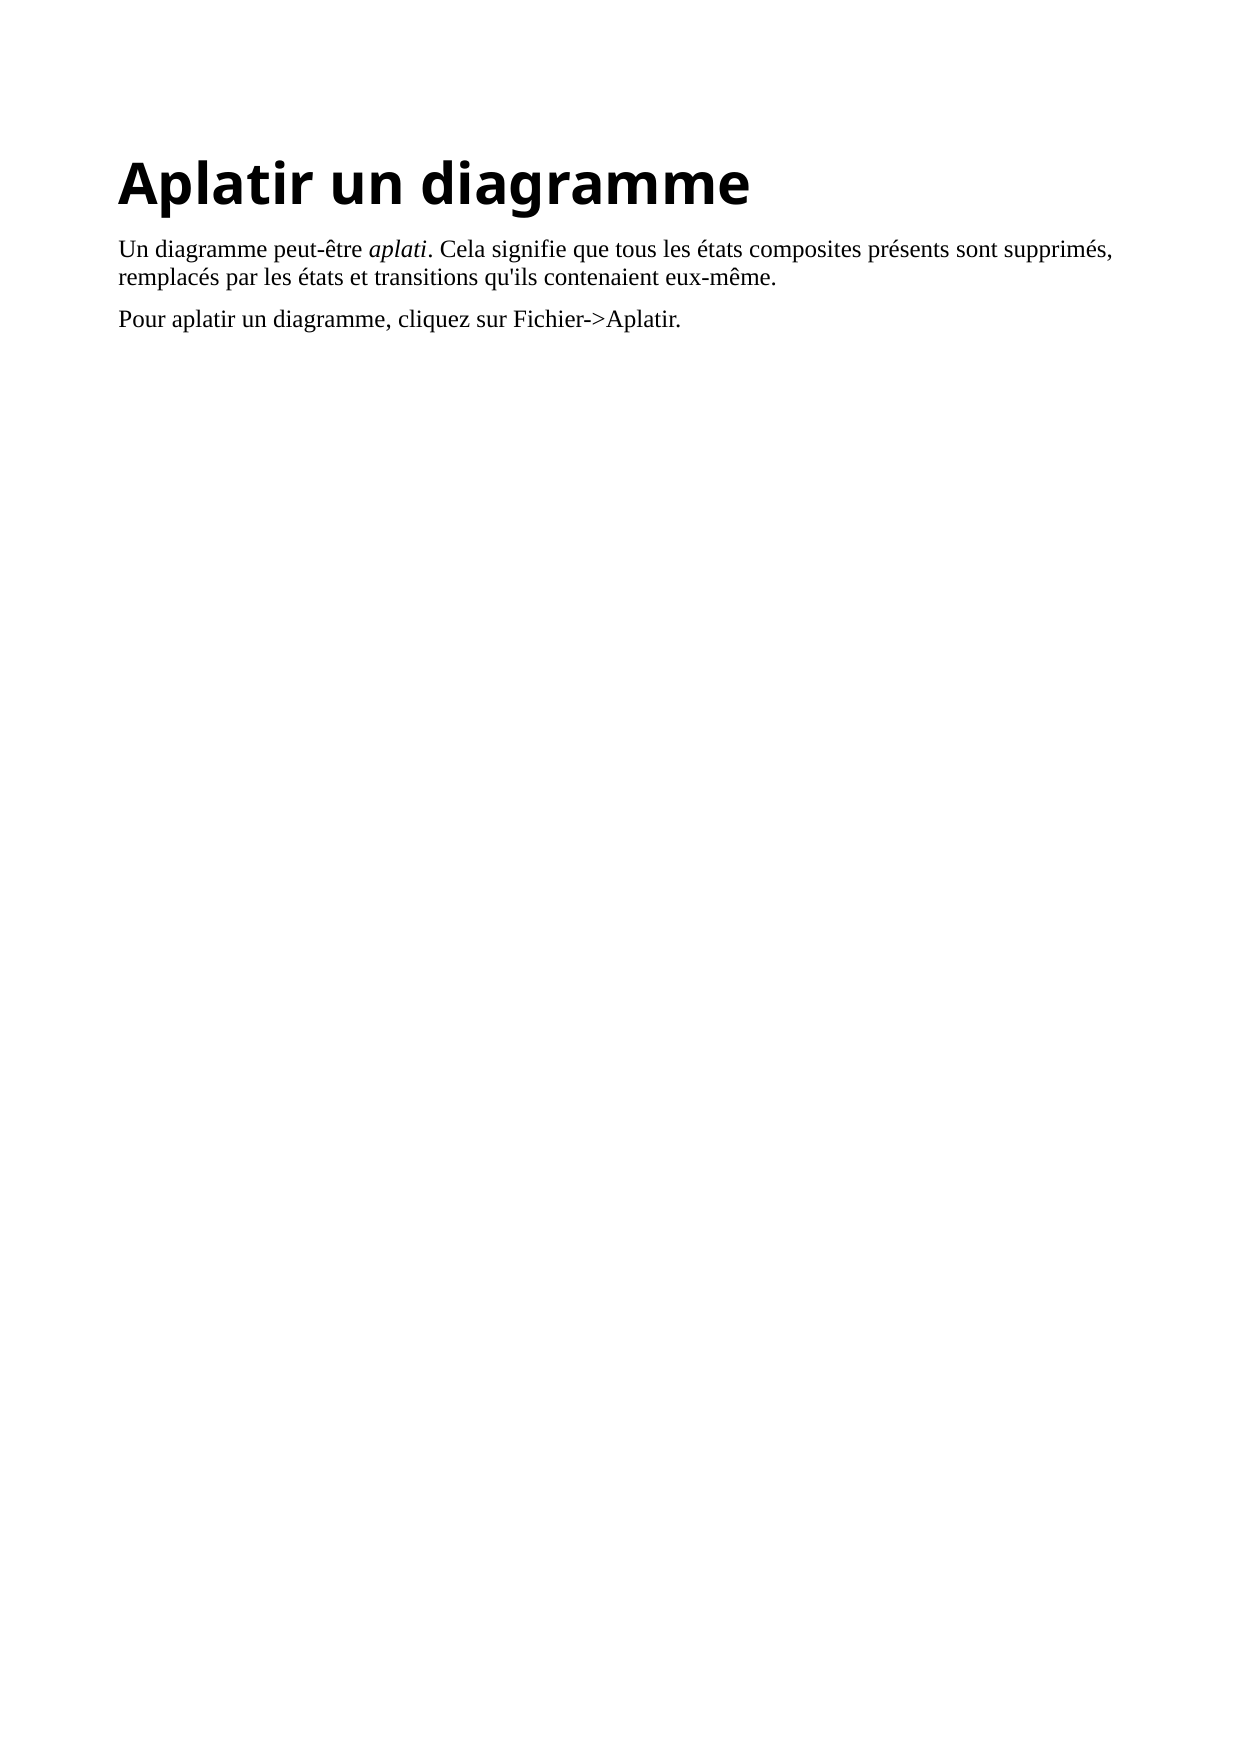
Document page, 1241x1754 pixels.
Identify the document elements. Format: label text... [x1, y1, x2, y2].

text Un diagramme peut-être aplati. Cela signifie que tous les états composites présents sont supprimés, remplacés par les états et transitions qu'ils contenaient eux-même. [118, 234, 1122, 291]
subtitle Aplatir un diagramme [118, 143, 1122, 221]
text Pour aplatir un diagramme, cliquez sur Fichier->Aplatir. [118, 304, 1122, 332]
